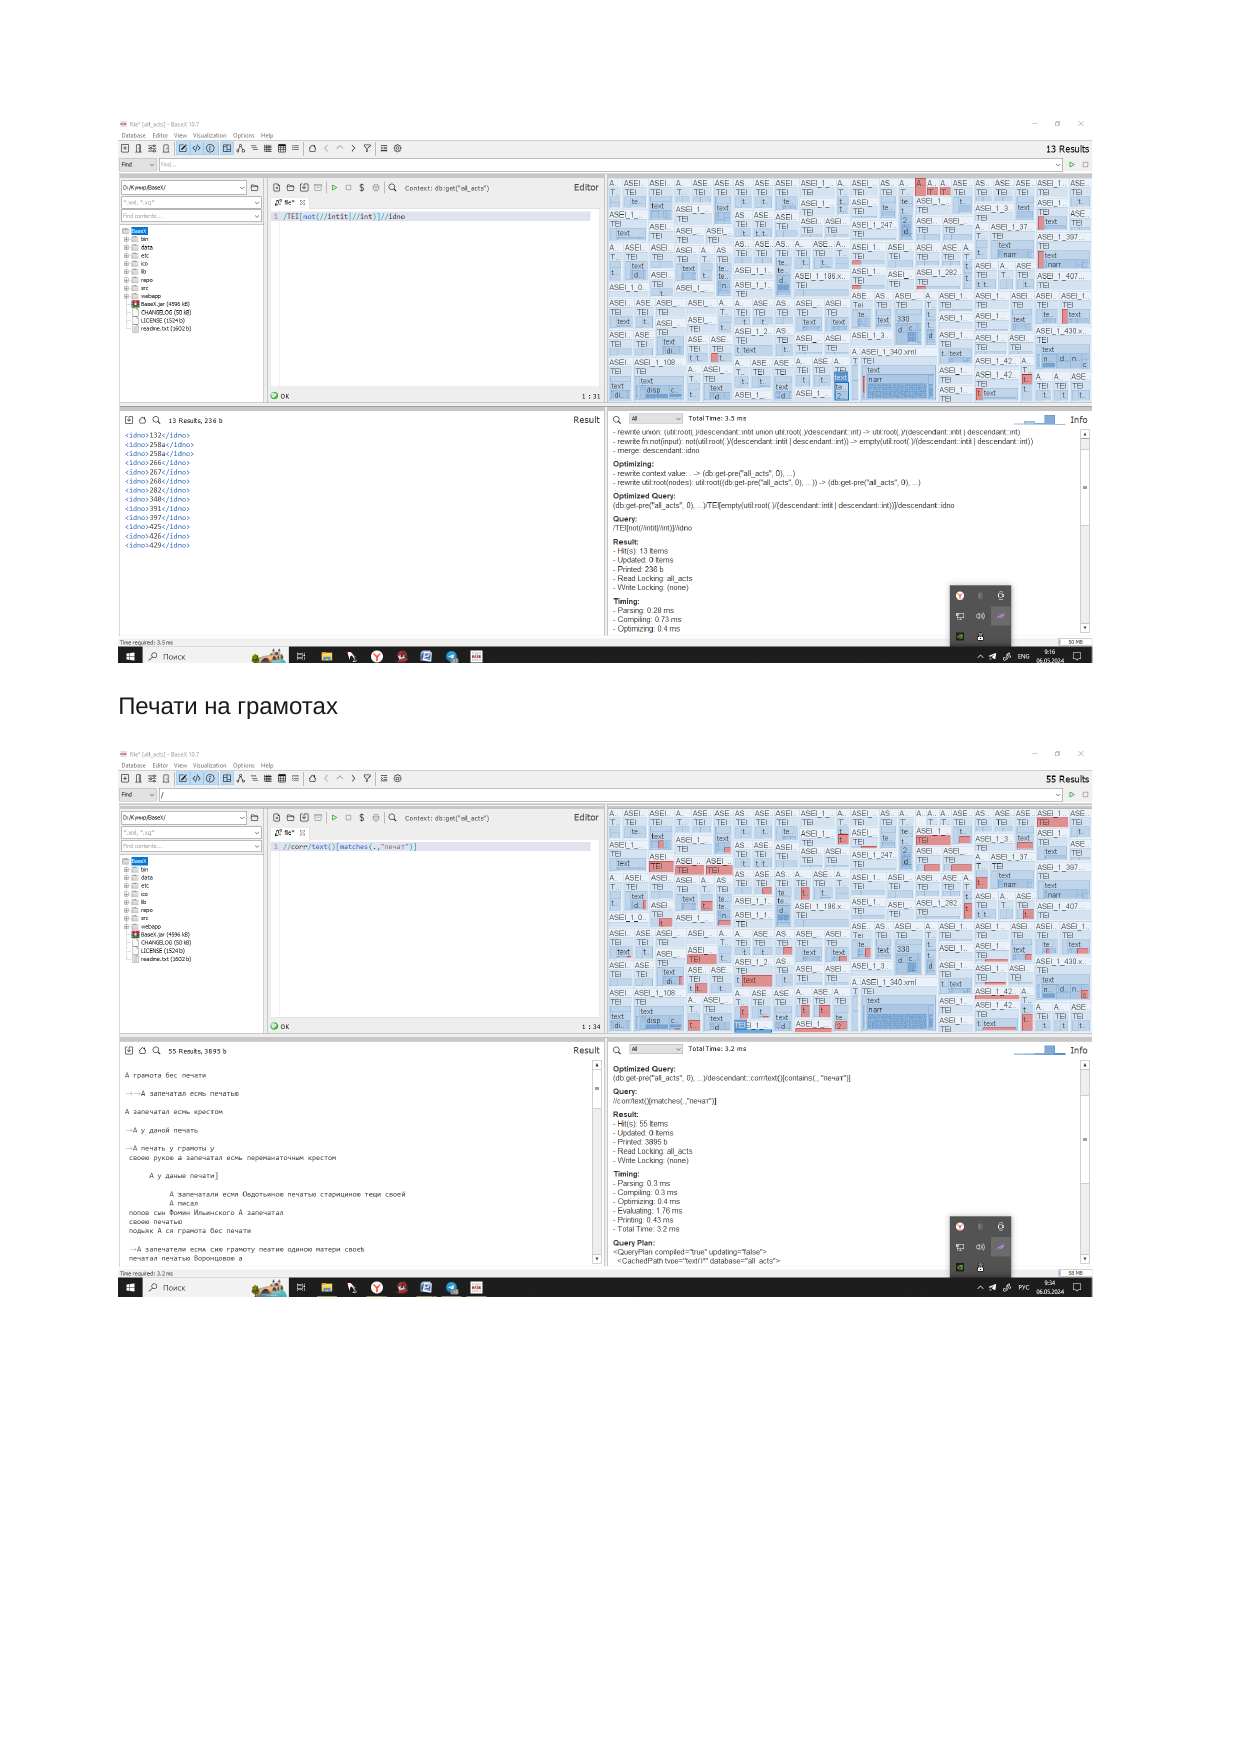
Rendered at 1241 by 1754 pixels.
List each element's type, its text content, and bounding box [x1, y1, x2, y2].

picture [118, 118, 1093, 663]
picture [118, 748, 1093, 1297]
subtitle Печати на грамотах [118, 692, 1122, 720]
